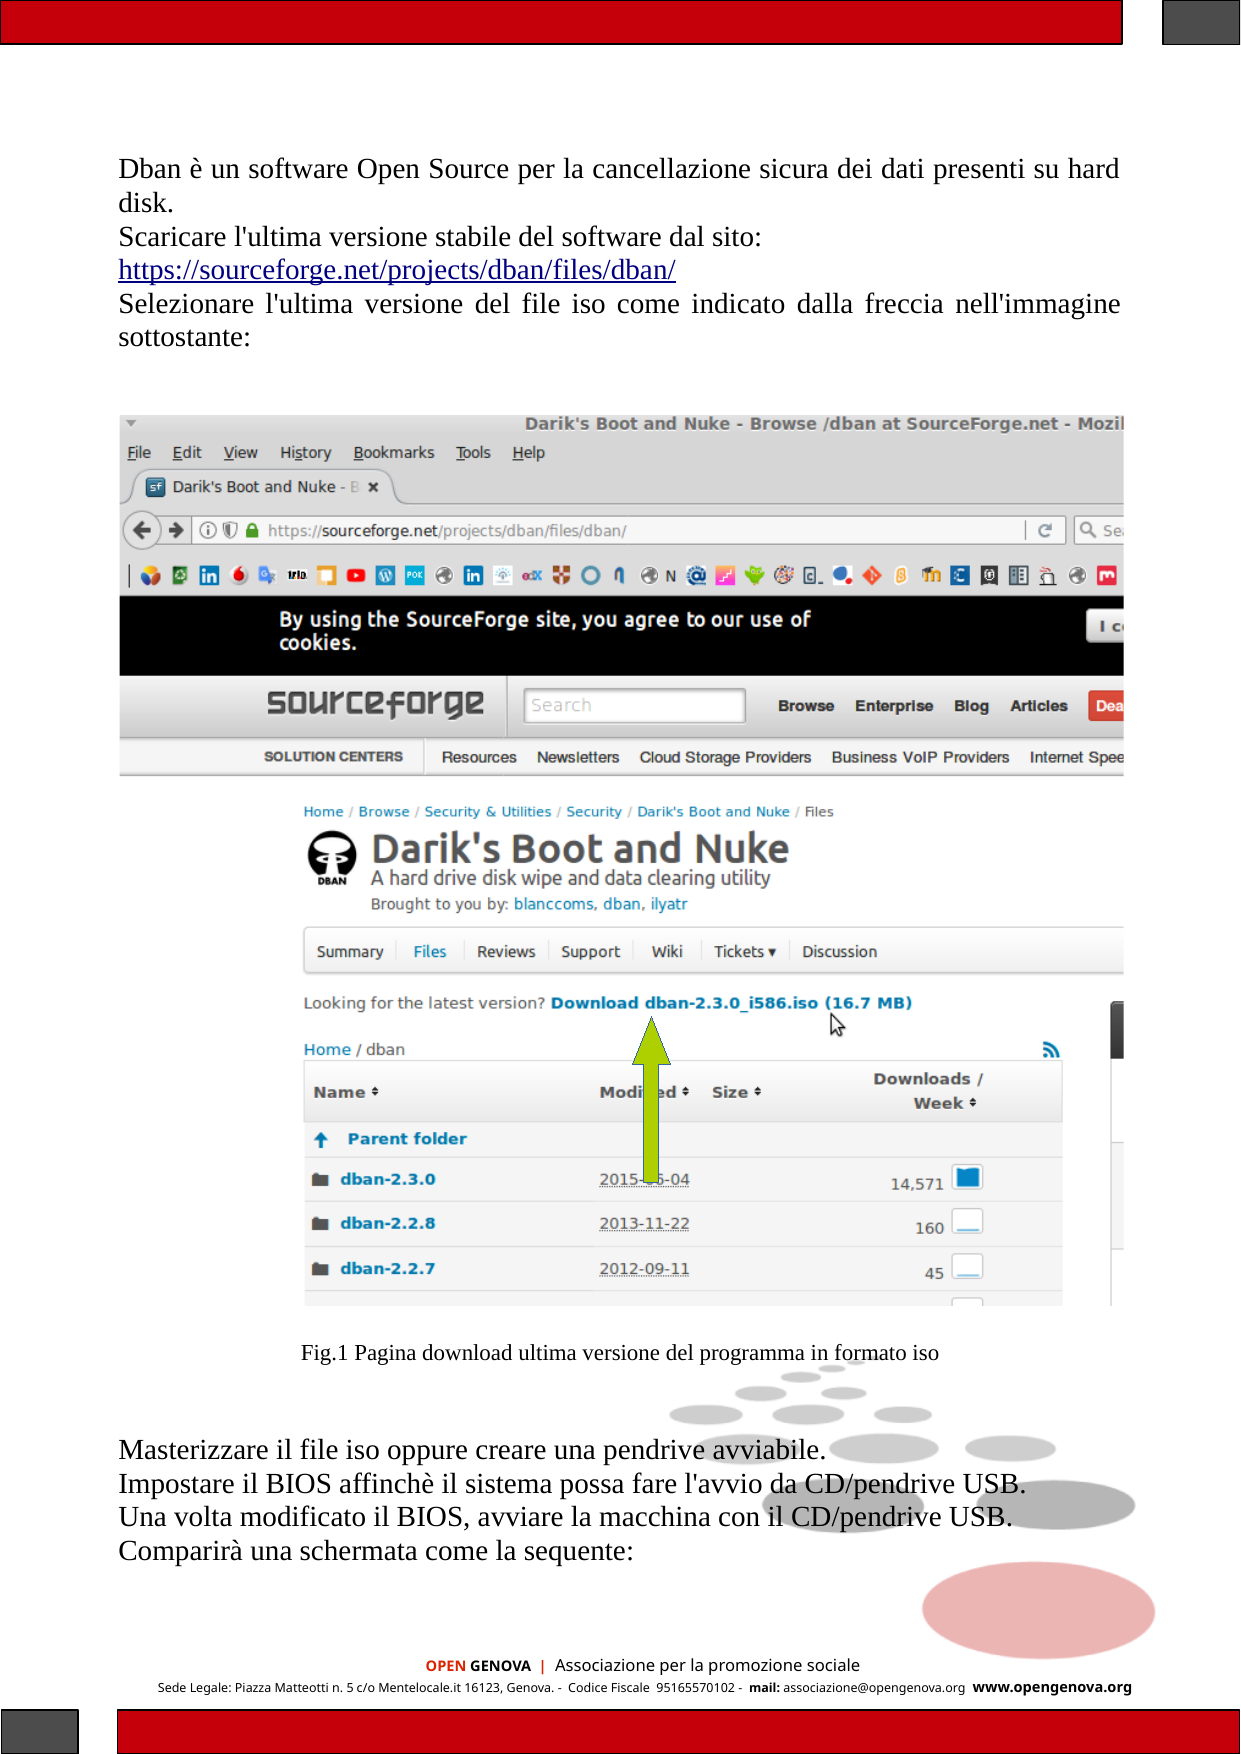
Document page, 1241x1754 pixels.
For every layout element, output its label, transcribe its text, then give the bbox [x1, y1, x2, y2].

text Fig.1 Pagina download ultima versione del programma in formato iso [118, 1339, 1122, 1365]
text https://sourceforge.net/projects/dban/files/dban/ [118, 252, 1122, 286]
text Dban è un software Open Source per la cancellazione sicura dei dati presenti su hard disk. [118, 152, 1122, 219]
text Masterizzare il file iso oppure creare una pendrive avviabile. [118, 1432, 658, 1466]
text Impostare il BIOS affinchè il sistema possa fare l'avvio da CD/pendrive USB. [118, 1466, 658, 1499]
picture [658, 1340, 1185, 1684]
text Selezionare l'ultima versione del file iso come indicato dalla freccia nell'immagine sottostante: [118, 286, 1122, 353]
text Scaricare l'ultima versione stabile del software dal sito: [118, 219, 1122, 252]
text Una volta modificato il BIOS, avviare la macchina con il CD/pendrive USB. [118, 1499, 658, 1533]
picture [119, 415, 1124, 1306]
text Comparirà una schermata come la sequente: [118, 1533, 658, 1566]
